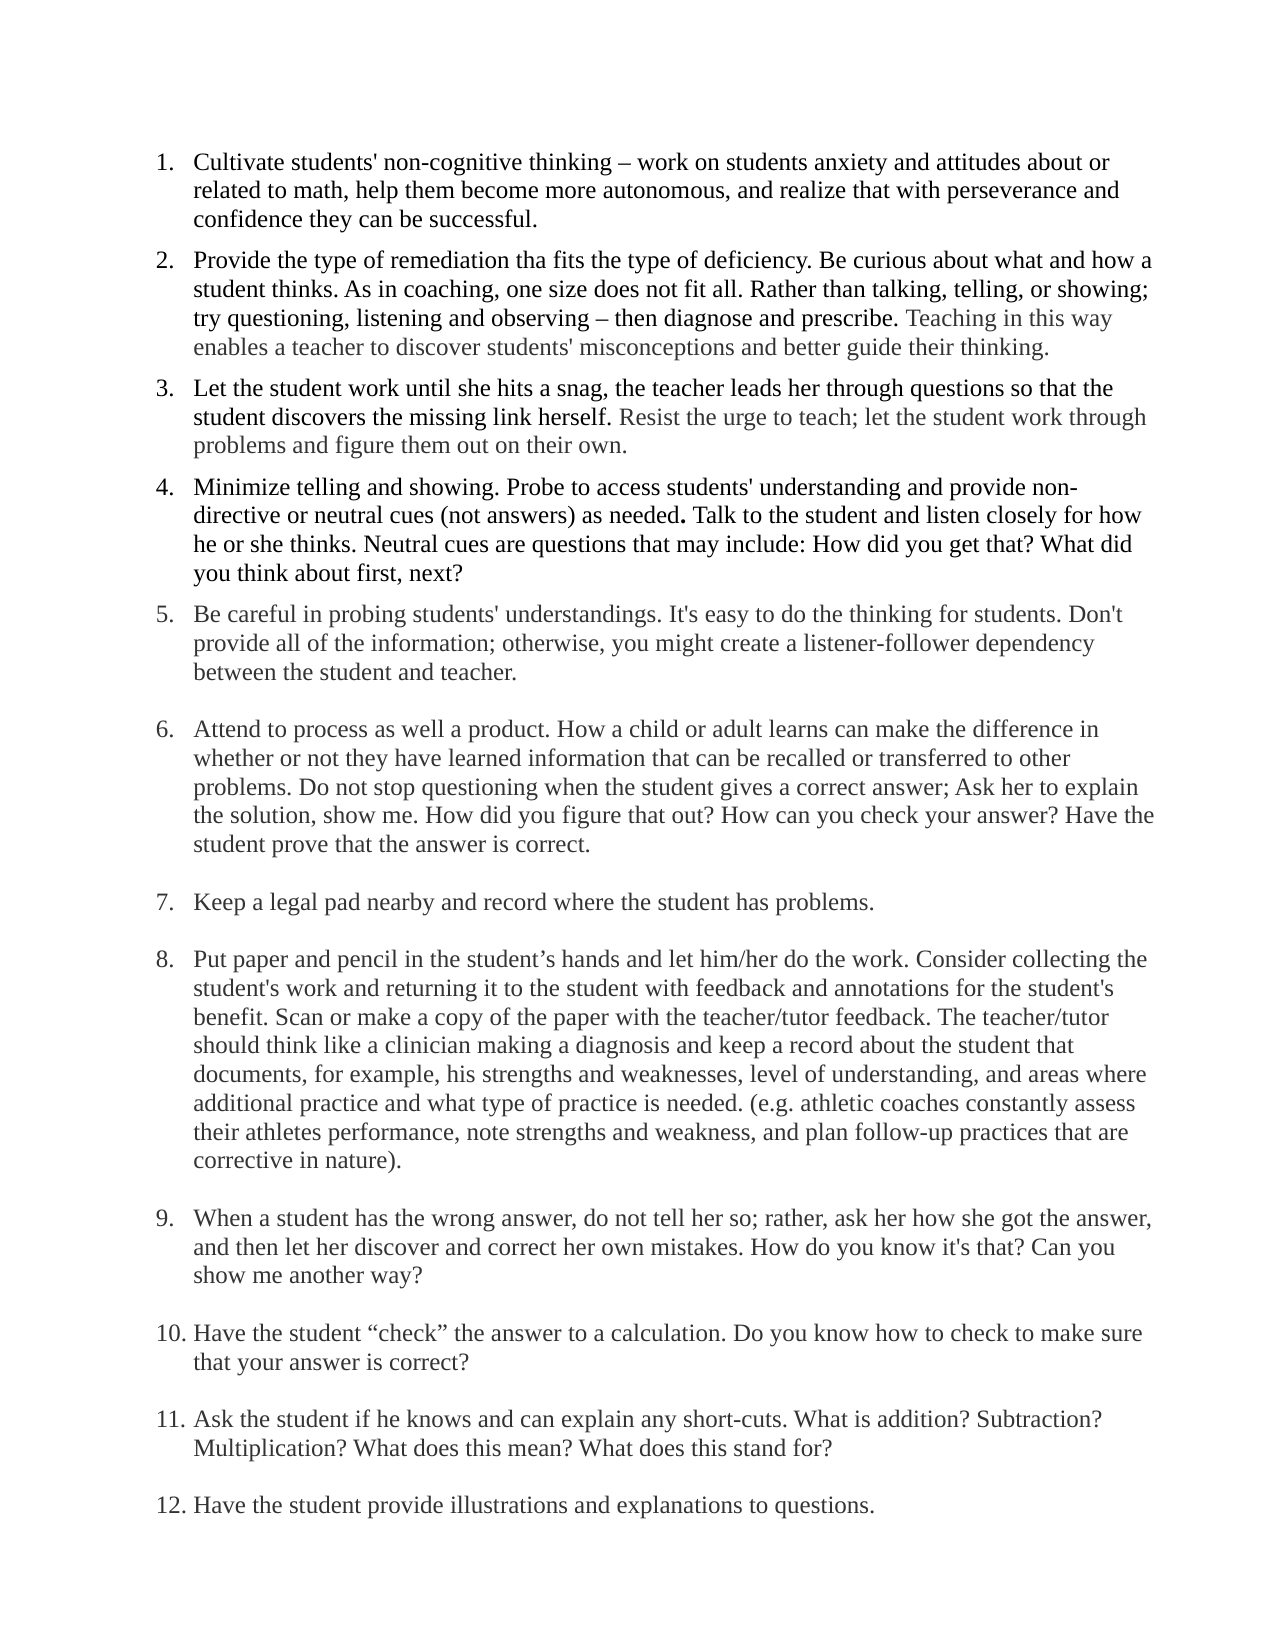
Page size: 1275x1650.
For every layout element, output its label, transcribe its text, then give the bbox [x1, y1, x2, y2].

list When a student has the wrong answer, do not tell her so; rather, ask her how she got the answer, and then let her discover and correct her own mistakes. How do you know it's that? Can you show me another way? [156, 1203, 1157, 1289]
list Be careful in probing students' understandings. It's easy to do the thinking for students. Don't provide all of the information; otherwise, you might create a listener-follower dependency between the student and teacher. [156, 599, 1157, 686]
list Ask the student if he knows and can explain any short-cuts. What is addition? Subtraction? Multiplication? What does this mean? What does this stand for? [156, 1404, 1157, 1462]
list Put paper and pencil in the student’s hands and let him/her do the work. Consider collecting the student's work and returning it to the student with feedback and annotations for the student's benefit. Scan or make a copy of the paper with the teacher/tutor feedback. The teacher/tutor should think like a clinician making a diagnosis and keep a record about the student that documents, for example, his strengths and weaknesses, level of understanding, and areas where additional practice and what type of practice is needed. (e.g. athletic coaches constantly assess their athletes performance, note strengths and weakness, and plan follow-up practices that are corrective in nature). [156, 944, 1157, 1174]
list Have the student provide illustrations and explanations to questions. [156, 1491, 1157, 1519]
list Have the student “check” the answer to a calculation. Do you know how to check to make sure that your answer is correct? [156, 1318, 1157, 1376]
list Attend to process as well a product. How a child or adult learns can make the difference in whether or not they have learned information that can be recalled or transferred to other problems. Do not stop questioning when the student gives a correct answer; Ask her to explain the solution, show me. How did you figure that out? How can you check your answer? Have the student prove that the answer is correct. [156, 714, 1157, 858]
list Let the student work until she hits a snag, the teacher leads her through questions so that the student discovers the missing link herself. Resist the urge to teach; let the student work through problems and figure them out on their own. [156, 373, 1157, 459]
list Provide the type of remediation tha fits the type of deficiency. Be curious about what and how a student thinks. As in coaching, one size does not fit all. Rather than talking, telling, or showing; try questioning, listening and observing – then diagnose and prescribe. Teaching in this way enables a teacher to discover students' misconceptions and better guide their thinking. [156, 246, 1157, 361]
list Cultivate students' non-cognitive thinking – work on students anxiety and attitudes about or related to math, help them become more autonomous, and realize that with perseverance and confidence they can be successful. [156, 147, 1157, 233]
list Keep a legal pad nearby and record where the student has problems. [156, 887, 1157, 916]
list Minimize telling and showing. Probe to access students' understanding and provide non-directive or neutral cues (not answers) as needed. Talk to the student and listen closely for how he or she thinks. Neutral cues are questions that may include: How did you get that? What did you think about first, next? [156, 472, 1157, 587]
